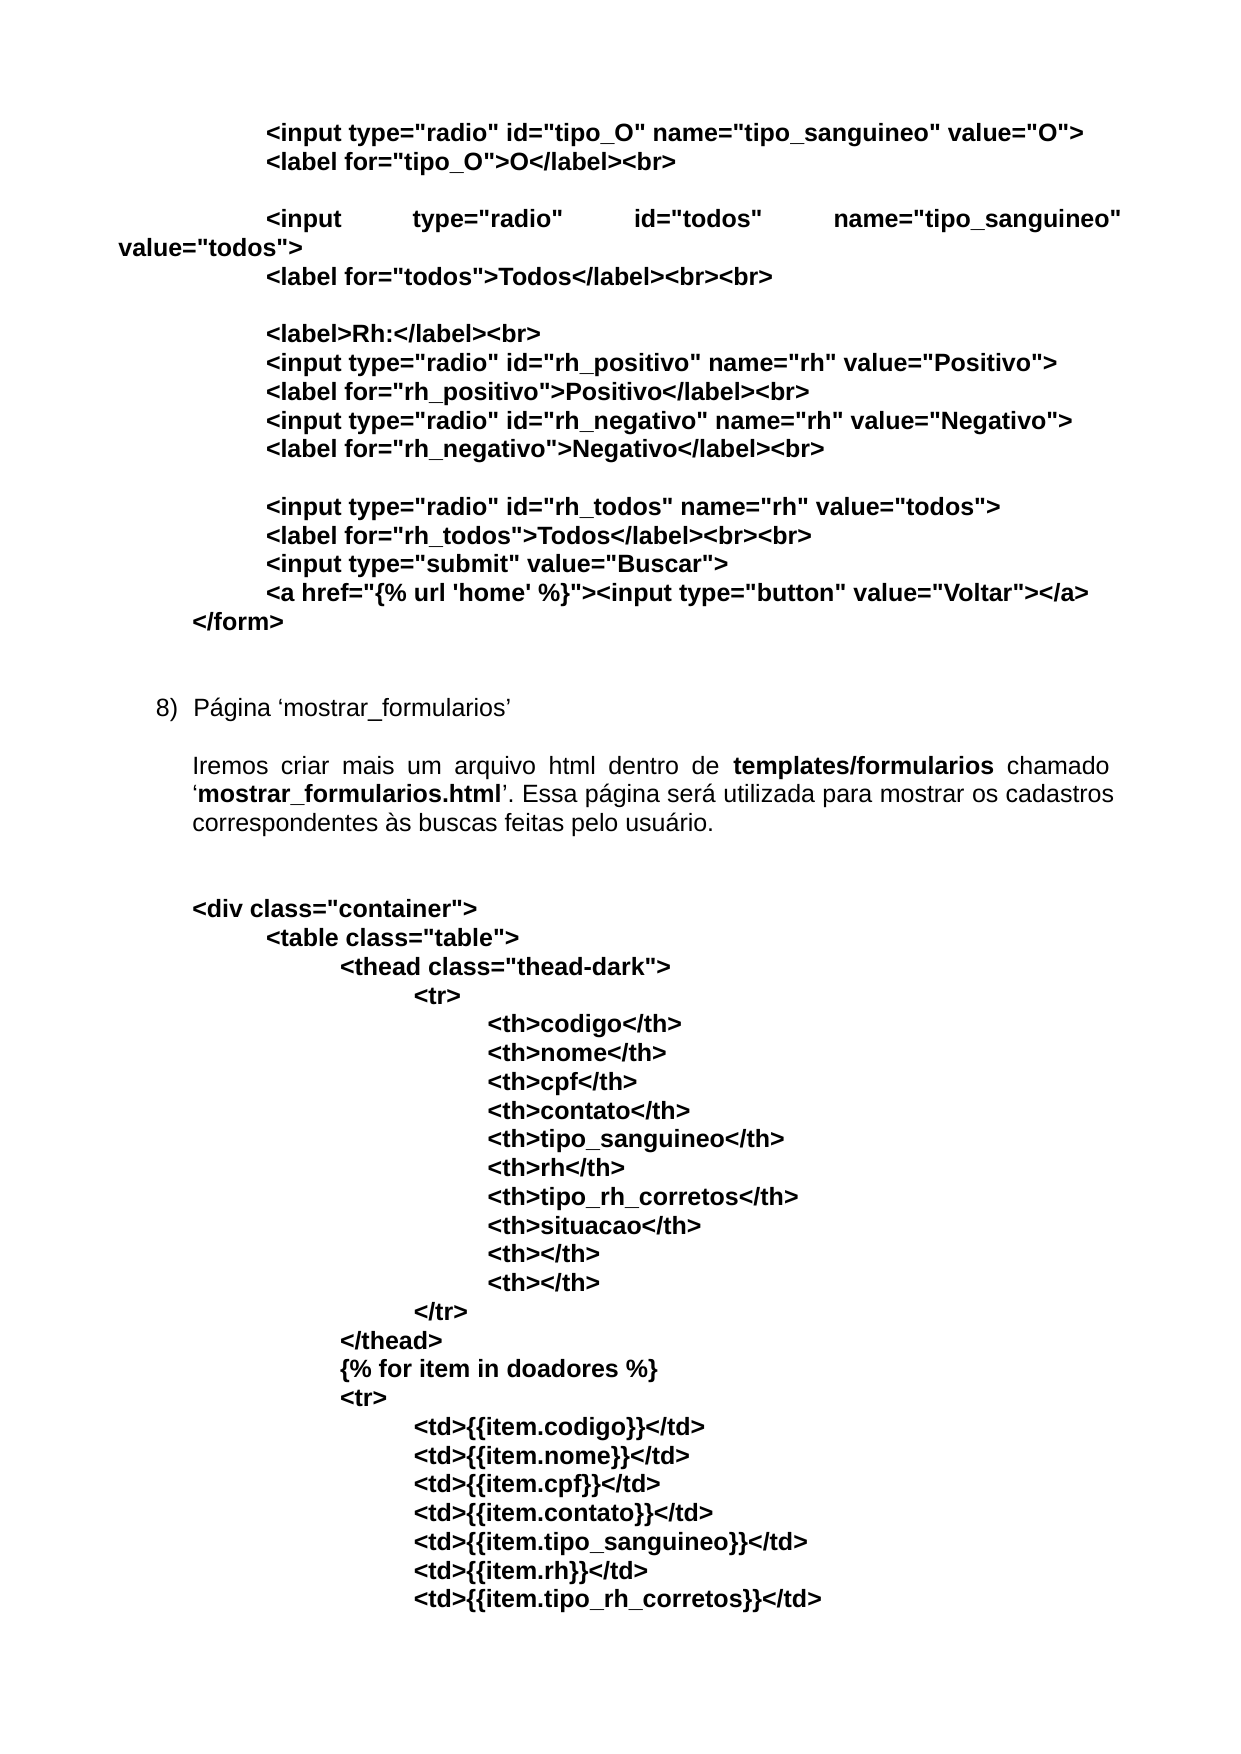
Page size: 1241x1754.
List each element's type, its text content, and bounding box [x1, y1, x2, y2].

text <label>Rh:</label><br> [118, 319, 1122, 348]
text <th>rh</th> [118, 1153, 1122, 1182]
text <th></th> [118, 1268, 1122, 1297]
text <th>tipo_rh_corretos</th> [118, 1182, 1122, 1211]
text <th>cpf</th> [118, 1067, 1122, 1096]
text <td>{{item.tipo_sanguineo}}</td> [118, 1527, 1122, 1556]
text {% for item in doadores %} [118, 1354, 1122, 1383]
text <th>situacao</th> [118, 1211, 1122, 1239]
text <label for="rh_todos">Todos</label><br><br> [118, 521, 1122, 549]
text <input type="radio" id="todos" name="tipo_sanguineo" value="todos"> [118, 204, 1122, 262]
text <table class="table"> [118, 923, 1122, 952]
text <td>{{item.rh}}</td> [118, 1556, 1122, 1584]
text <a href="{% url 'home' %}"><input type="button" value="Voltar"></a> [118, 578, 1122, 607]
text <label for="rh_negativo">Negativo</label><br> [118, 434, 1122, 463]
list Página ‘mostrar_formularios’ [156, 693, 1122, 722]
text <input type="submit" value="Buscar"> [118, 549, 1122, 578]
text <label for="rh_positivo">Positivo</label><br> [118, 377, 1122, 406]
text <input type="radio" id="rh_negativo" name="rh" value="Negativo"> [118, 406, 1122, 434]
text <thead class="thead-dark"> [118, 952, 1122, 981]
text <td>{{item.contato}}</td> [118, 1498, 1122, 1527]
text <td>{{item.cpf}}</td> [118, 1469, 1122, 1498]
text <tr> [118, 1383, 1122, 1412]
text <div class="container"> [118, 894, 1122, 923]
text <th>tipo_sanguineo</th> [118, 1124, 1122, 1153]
text <th>codigo</th> [118, 1009, 1122, 1038]
text Iremos criar mais um arquivo html dentro de templates/formularios chamado ‘mostrar_formularios.html’. Essa página será utilizada para mostrar os cadastros correspondentes às buscas feitas pelo usuário. [118, 751, 1122, 837]
text <input type="radio" id="rh_todos" name="rh" value="todos"> [118, 492, 1122, 521]
text </thead> [118, 1326, 1122, 1354]
text </tr> [118, 1297, 1122, 1326]
text <label for="todos">Todos</label><br><br> [118, 262, 1122, 291]
text <th></th> [118, 1239, 1122, 1268]
text <th>nome</th> [118, 1038, 1122, 1067]
text <th>contato</th> [118, 1096, 1122, 1124]
text <tr> [118, 981, 1122, 1009]
text <td>{{item.codigo}}</td> [118, 1412, 1122, 1441]
text <input type="radio" id="tipo_O" name="tipo_sanguineo" value="O"> [118, 118, 1122, 147]
text <label for="tipo_O">O</label><br> [118, 147, 1122, 176]
text </form> [118, 607, 1122, 636]
text <td>{{item.tipo_rh_corretos}}</td> [118, 1584, 1122, 1613]
text <input type="radio" id="rh_positivo" name="rh" value="Positivo"> [118, 348, 1122, 377]
text <td>{{item.nome}}</td> [118, 1441, 1122, 1469]
